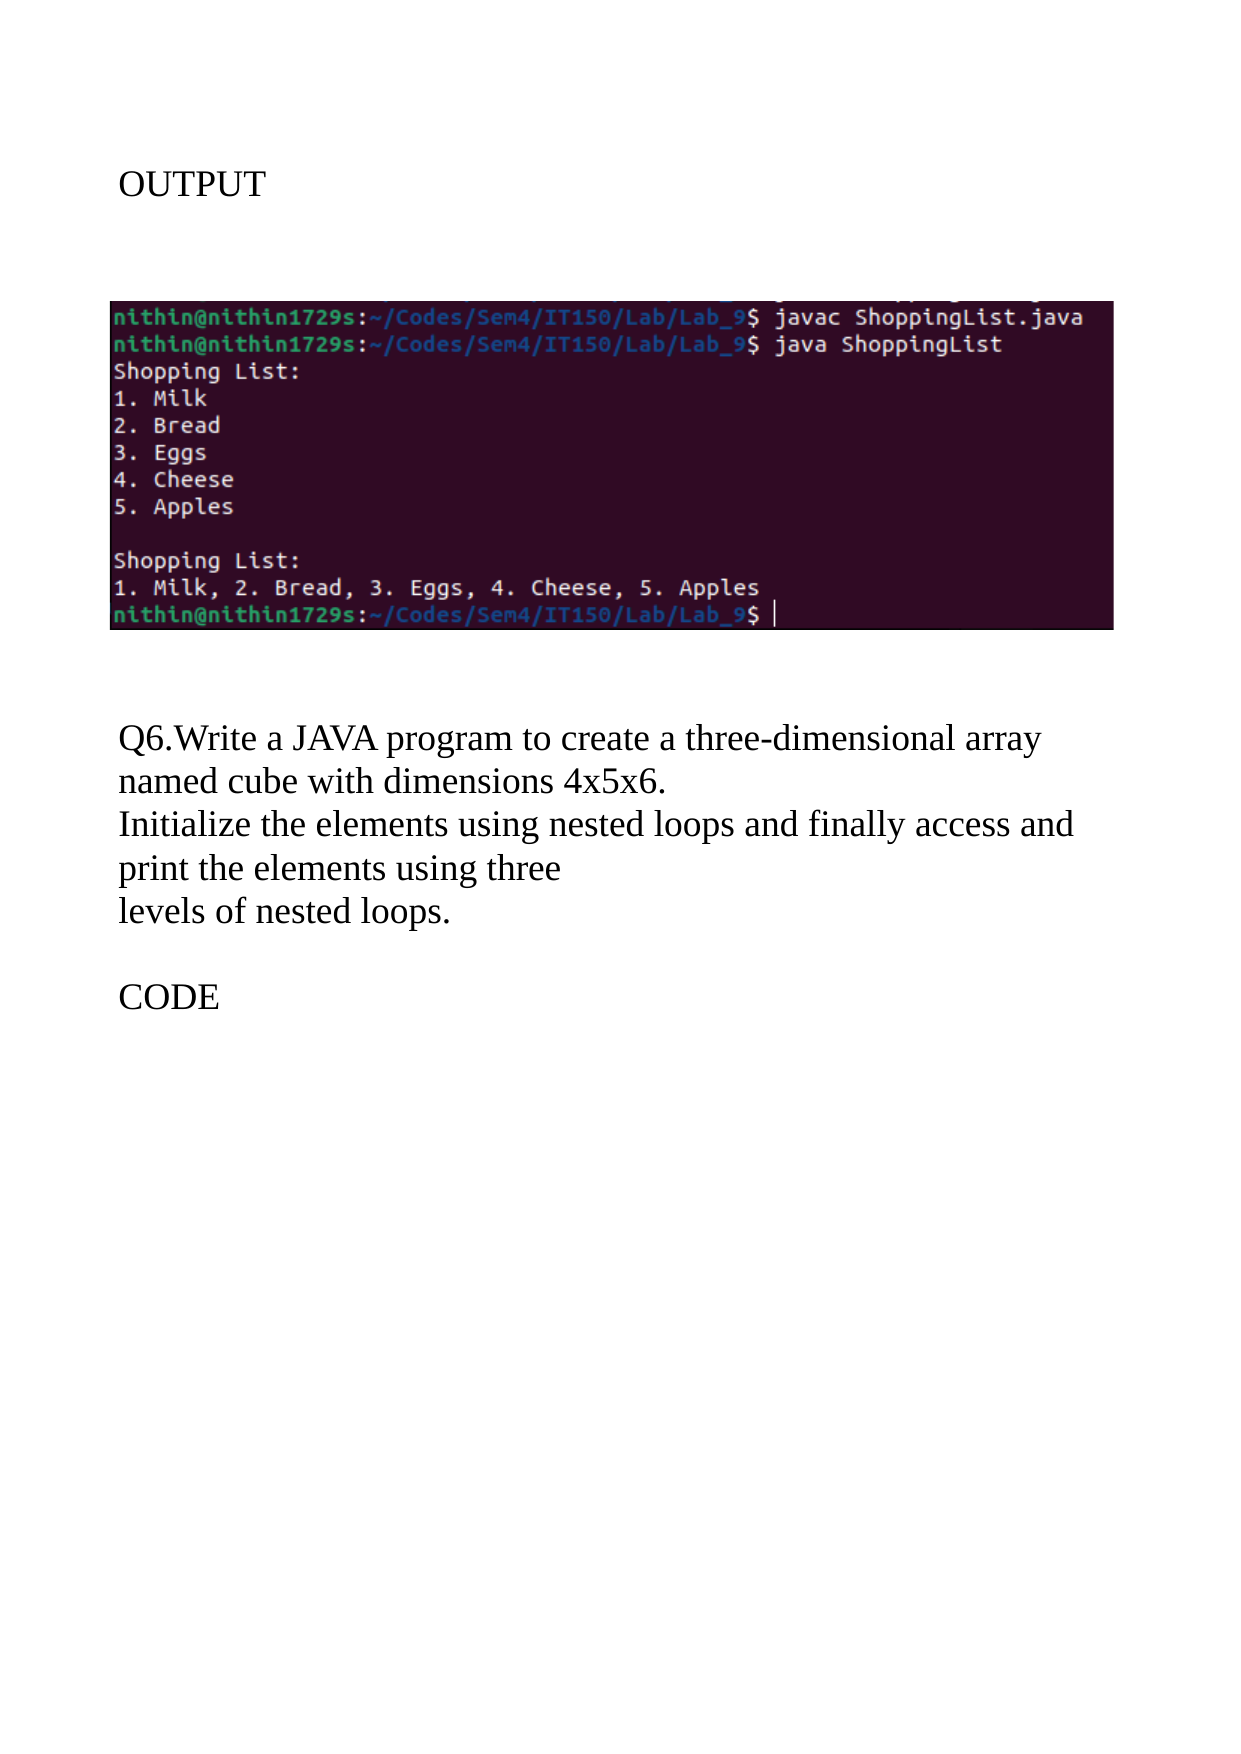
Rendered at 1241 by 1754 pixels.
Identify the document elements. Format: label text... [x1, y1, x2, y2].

text levels of nested loops. [118, 888, 1122, 931]
picture [109, 301, 1114, 630]
text Q6.Write a JAVA program to create a three-dimensional array named cube with dimensions 4x5x6. [118, 716, 1122, 802]
text OUTPUT [118, 161, 1122, 204]
text Initialize the elements using nested loops and finally access and print the elements using three [118, 802, 1122, 888]
text CODE [118, 974, 1122, 1017]
